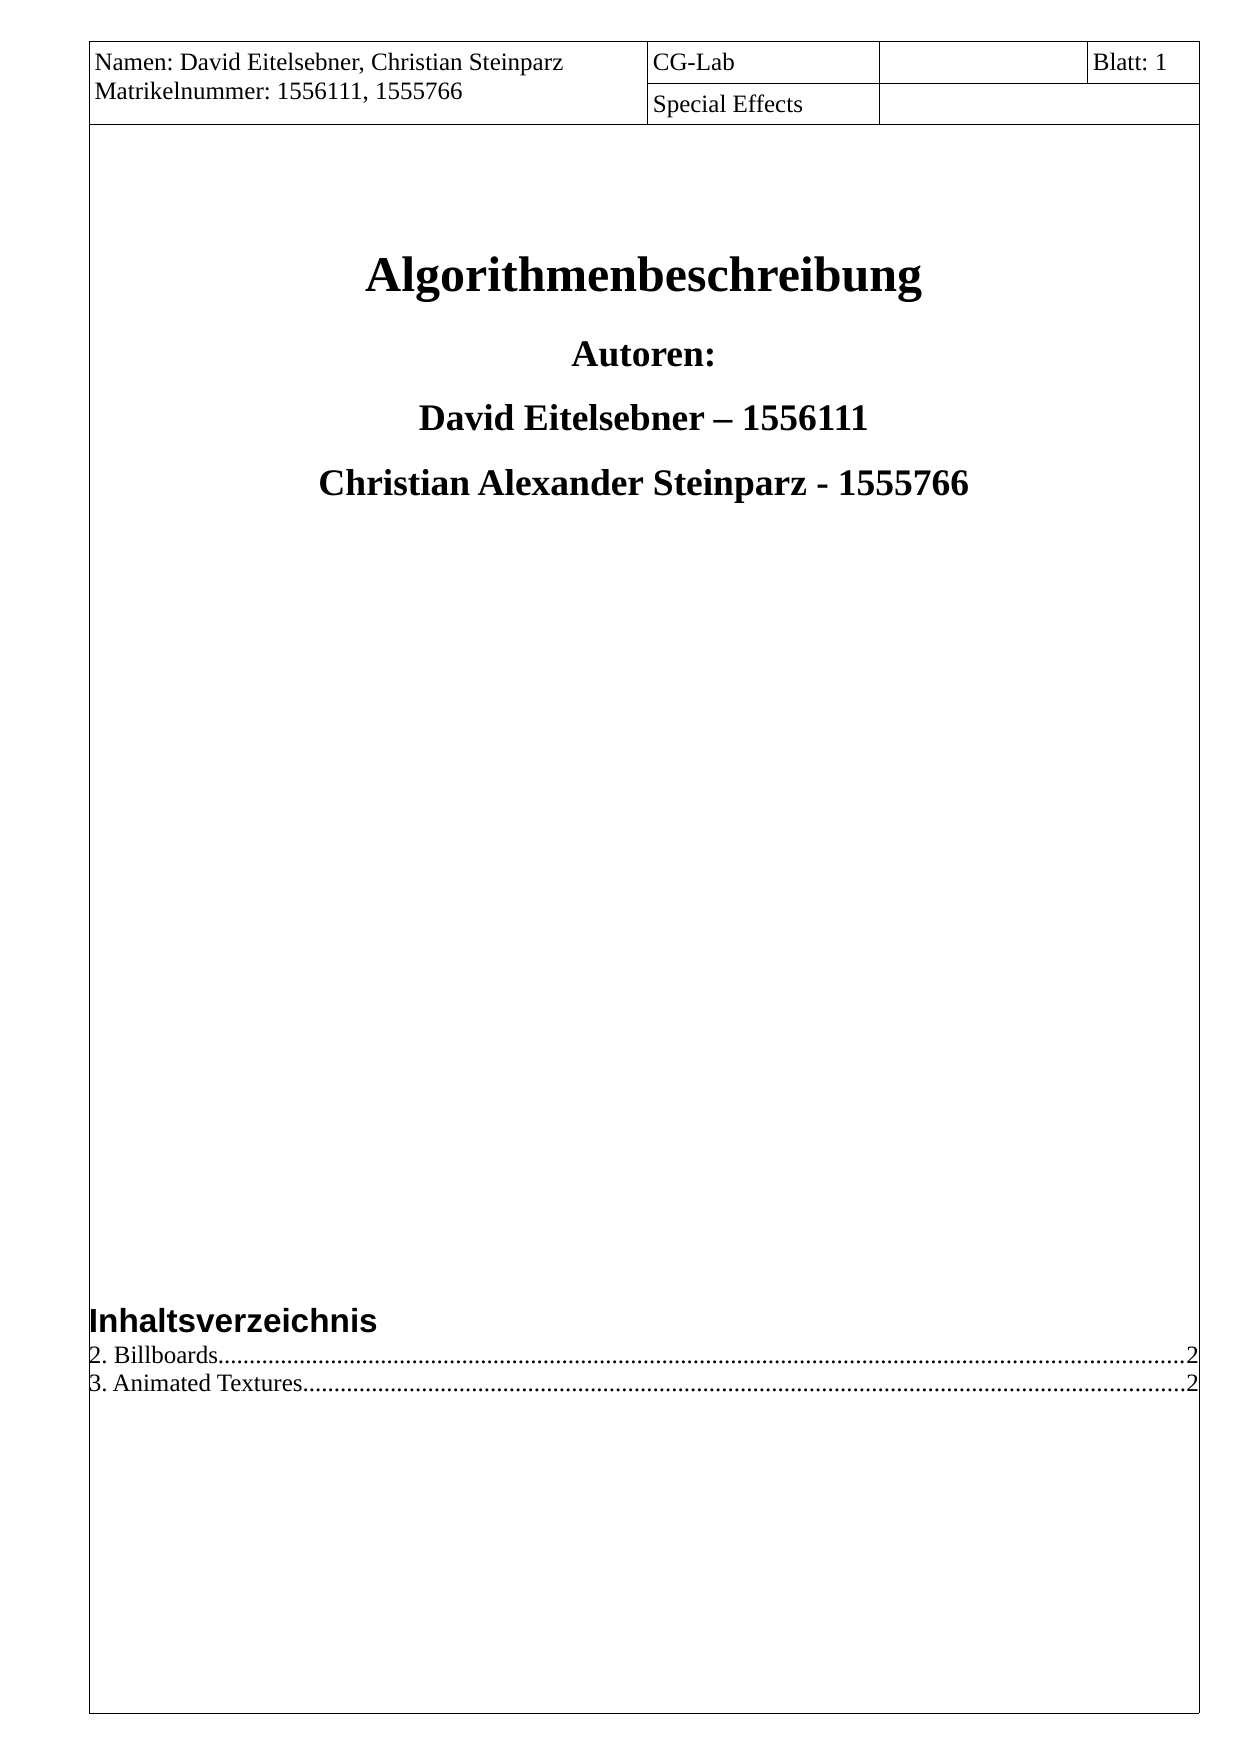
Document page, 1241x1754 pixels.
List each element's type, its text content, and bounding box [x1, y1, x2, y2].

text Christian Alexander Steinparz - 1555766 [90, 460, 1199, 503]
text 3. Animated Textures 2 [90, 1368, 1199, 1397]
subtitle Inhaltsverzeichnis [90, 1301, 1199, 1340]
text David Eitelsebner – 1556111 [90, 396, 1199, 439]
text 2. Billboards 2 [90, 1340, 1199, 1368]
text Algorithmenbeschreibung [90, 245, 1199, 302]
text Autoren: [90, 331, 1199, 374]
